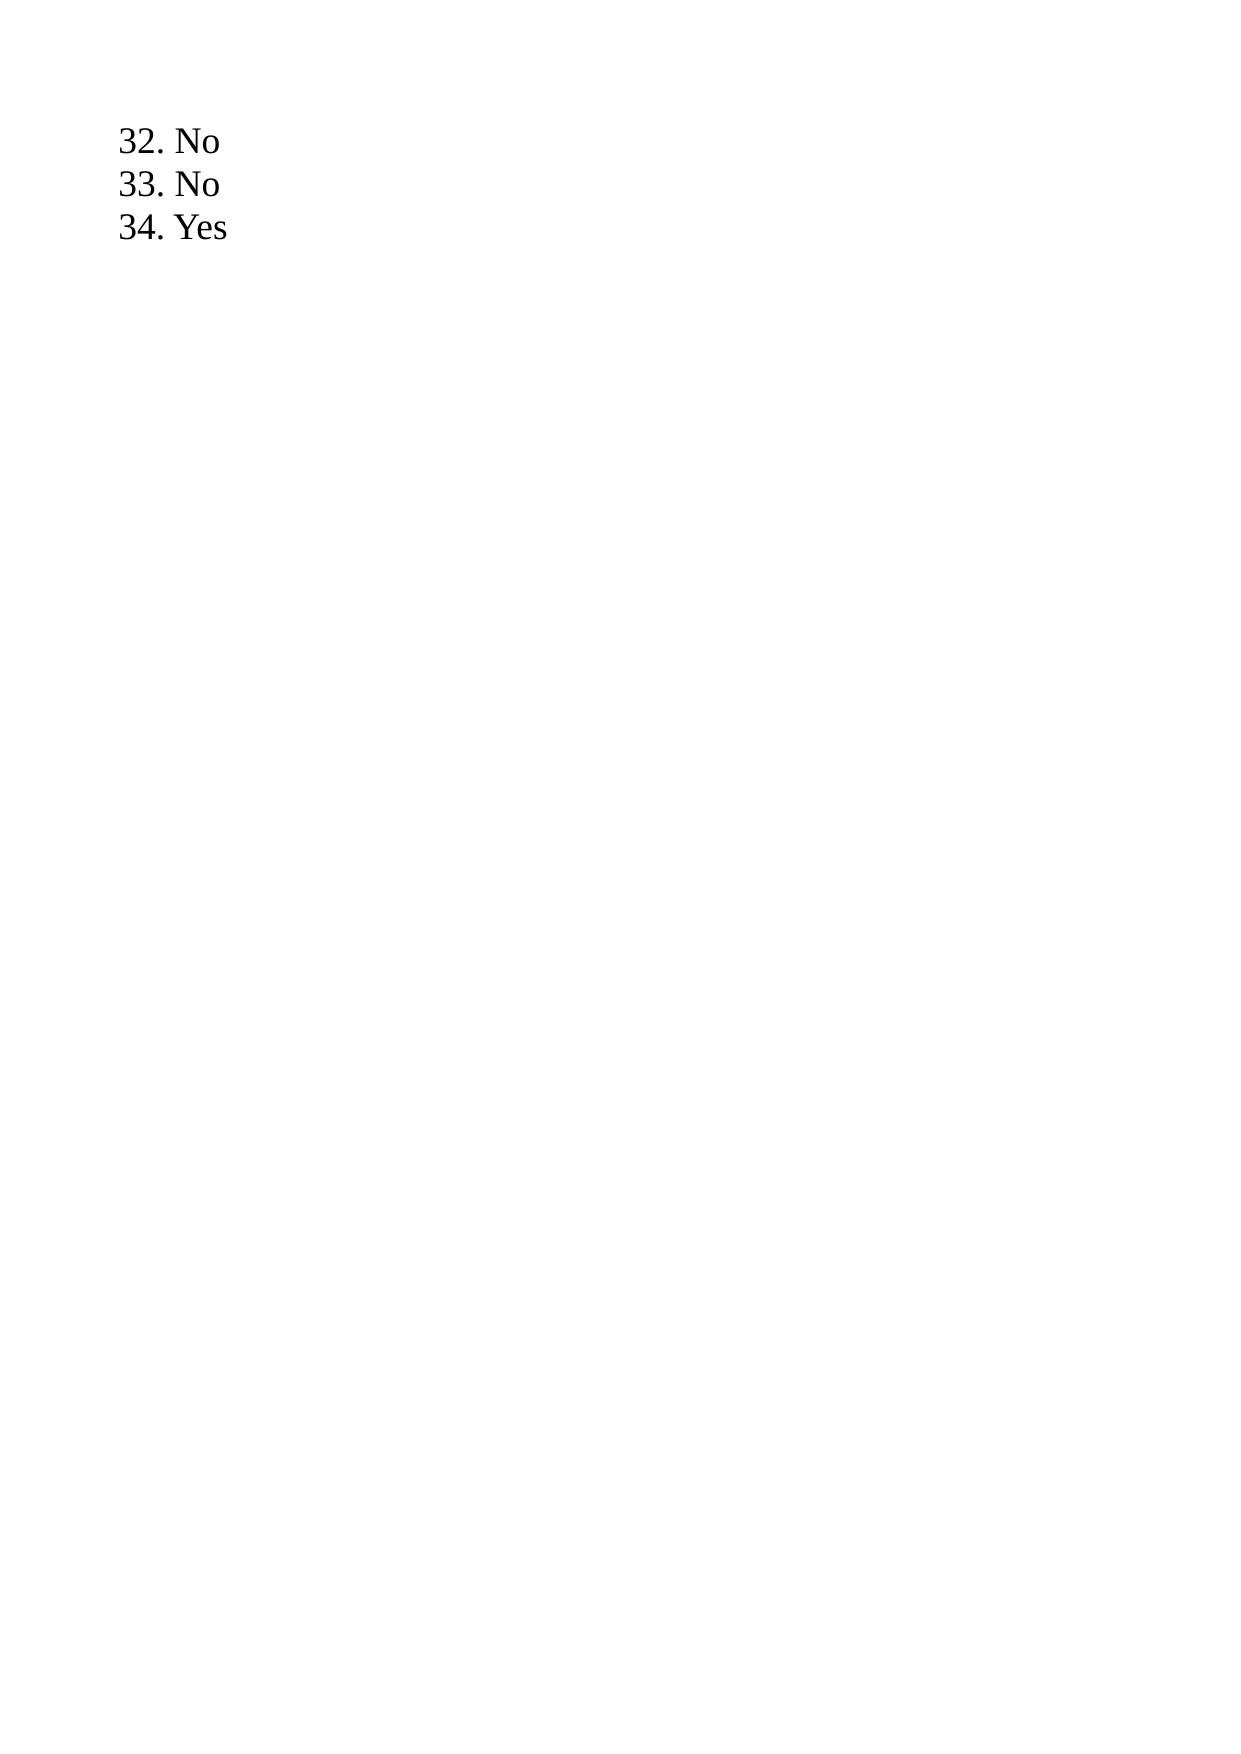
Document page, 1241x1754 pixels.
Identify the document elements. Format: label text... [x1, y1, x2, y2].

text 34. Yes [118, 204, 1122, 247]
text 33. No [118, 161, 1122, 204]
text 32. No [118, 118, 1122, 161]
